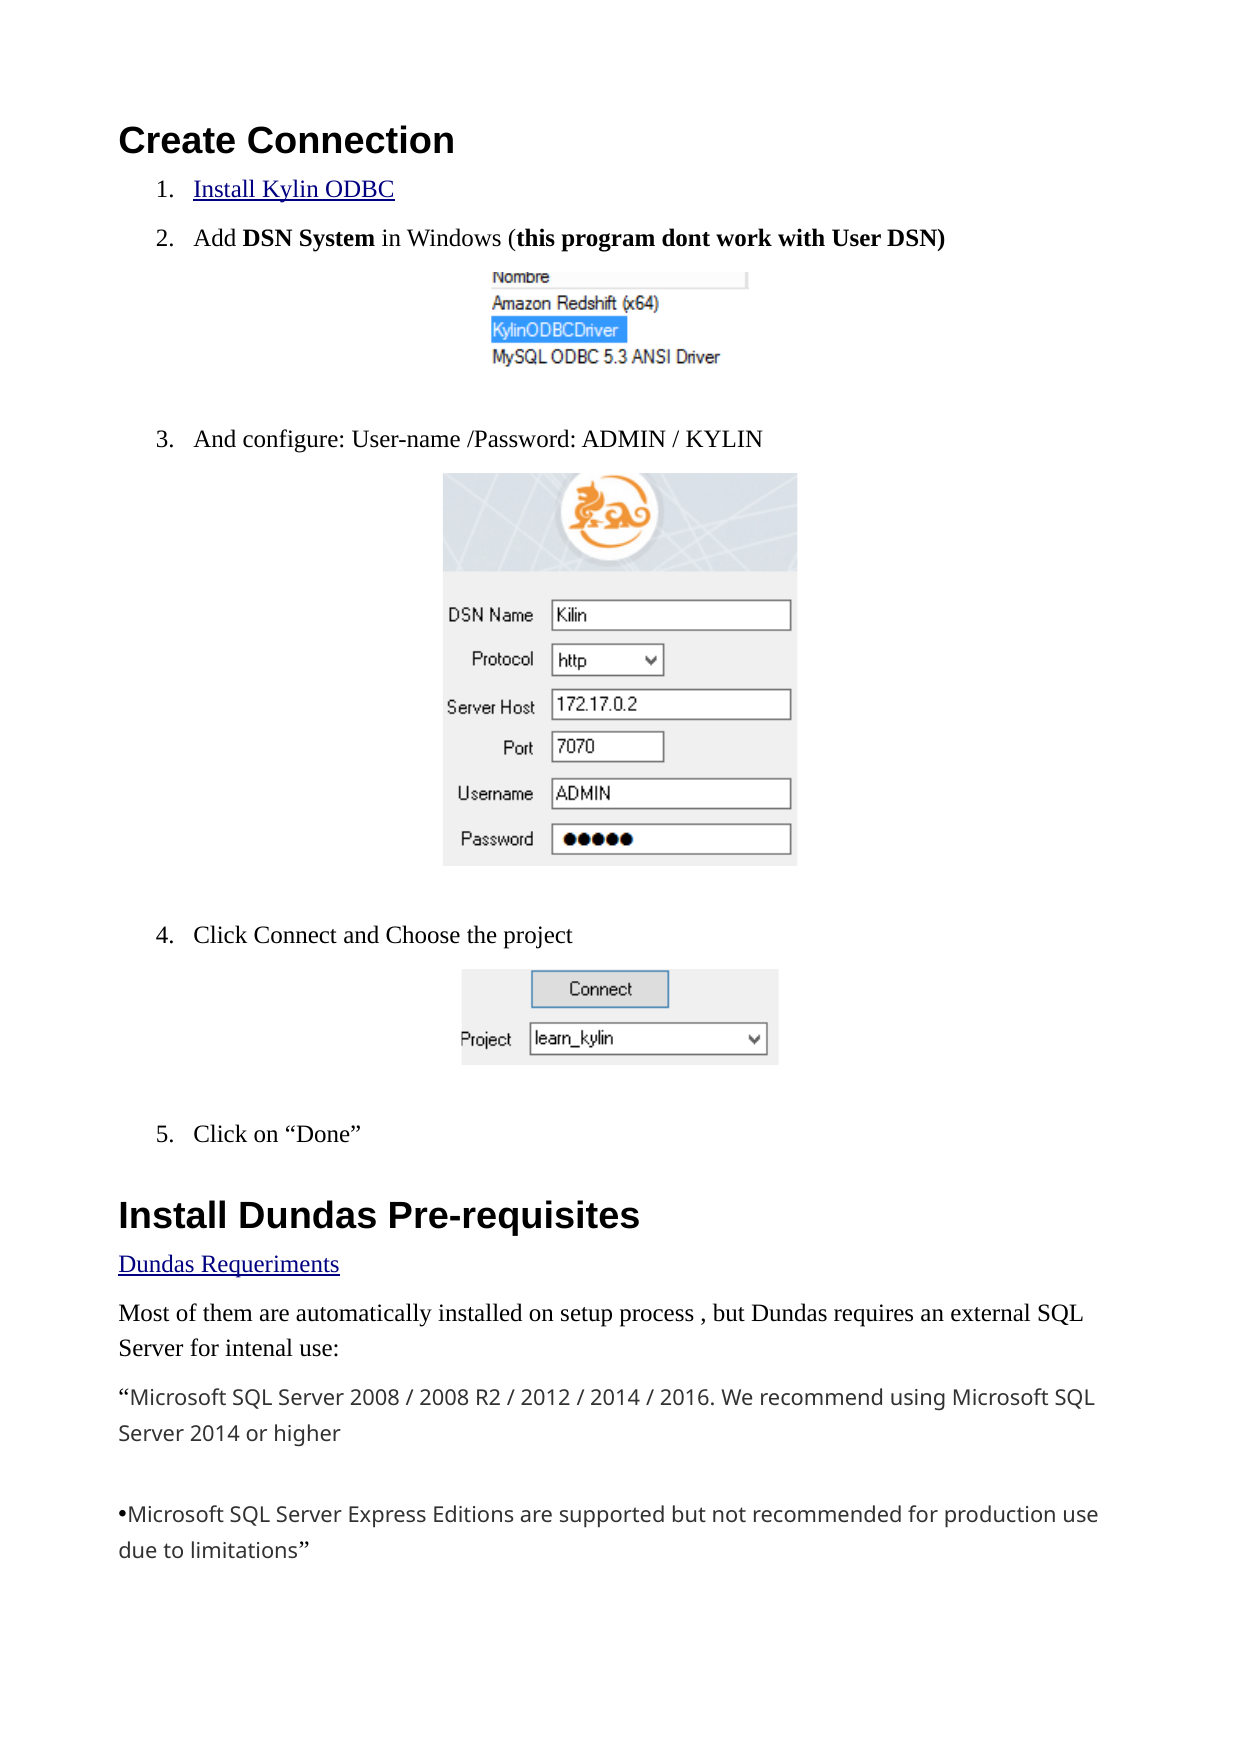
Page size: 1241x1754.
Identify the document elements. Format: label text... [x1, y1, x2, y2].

list Install Kylin ODBC [156, 174, 1122, 203]
list Click Connect and Choose the project [156, 920, 1122, 949]
list Microsoft SQL Server Express Editions are supported but not recommended for production use due to limitations” [118, 1499, 1122, 1565]
picture [442, 473, 798, 866]
subtitle Create Connection [118, 118, 1122, 162]
list Click on “Done” [156, 1119, 1122, 1148]
text Dundas Requeriments [118, 1249, 1122, 1278]
text “Microsoft SQL Server 2008 / 2008 R2 / 2012 / 2014 / 2016. We recommend using Microsoft SQL Server 2014 or higher [118, 1382, 1122, 1448]
list And configure: User-name /Password: ADMIN / KYLIN [156, 424, 1122, 453]
picture [491, 272, 749, 370]
picture [461, 969, 779, 1065]
list Add DSN System in Windows (this program dont work with User DSN) [156, 223, 1122, 252]
text Most of them are automatically installed on setup process , but Dundas requires an external SQL Server for intenal use: [118, 1298, 1122, 1362]
subtitle Install Dundas Pre-requisites [118, 1193, 1122, 1237]
